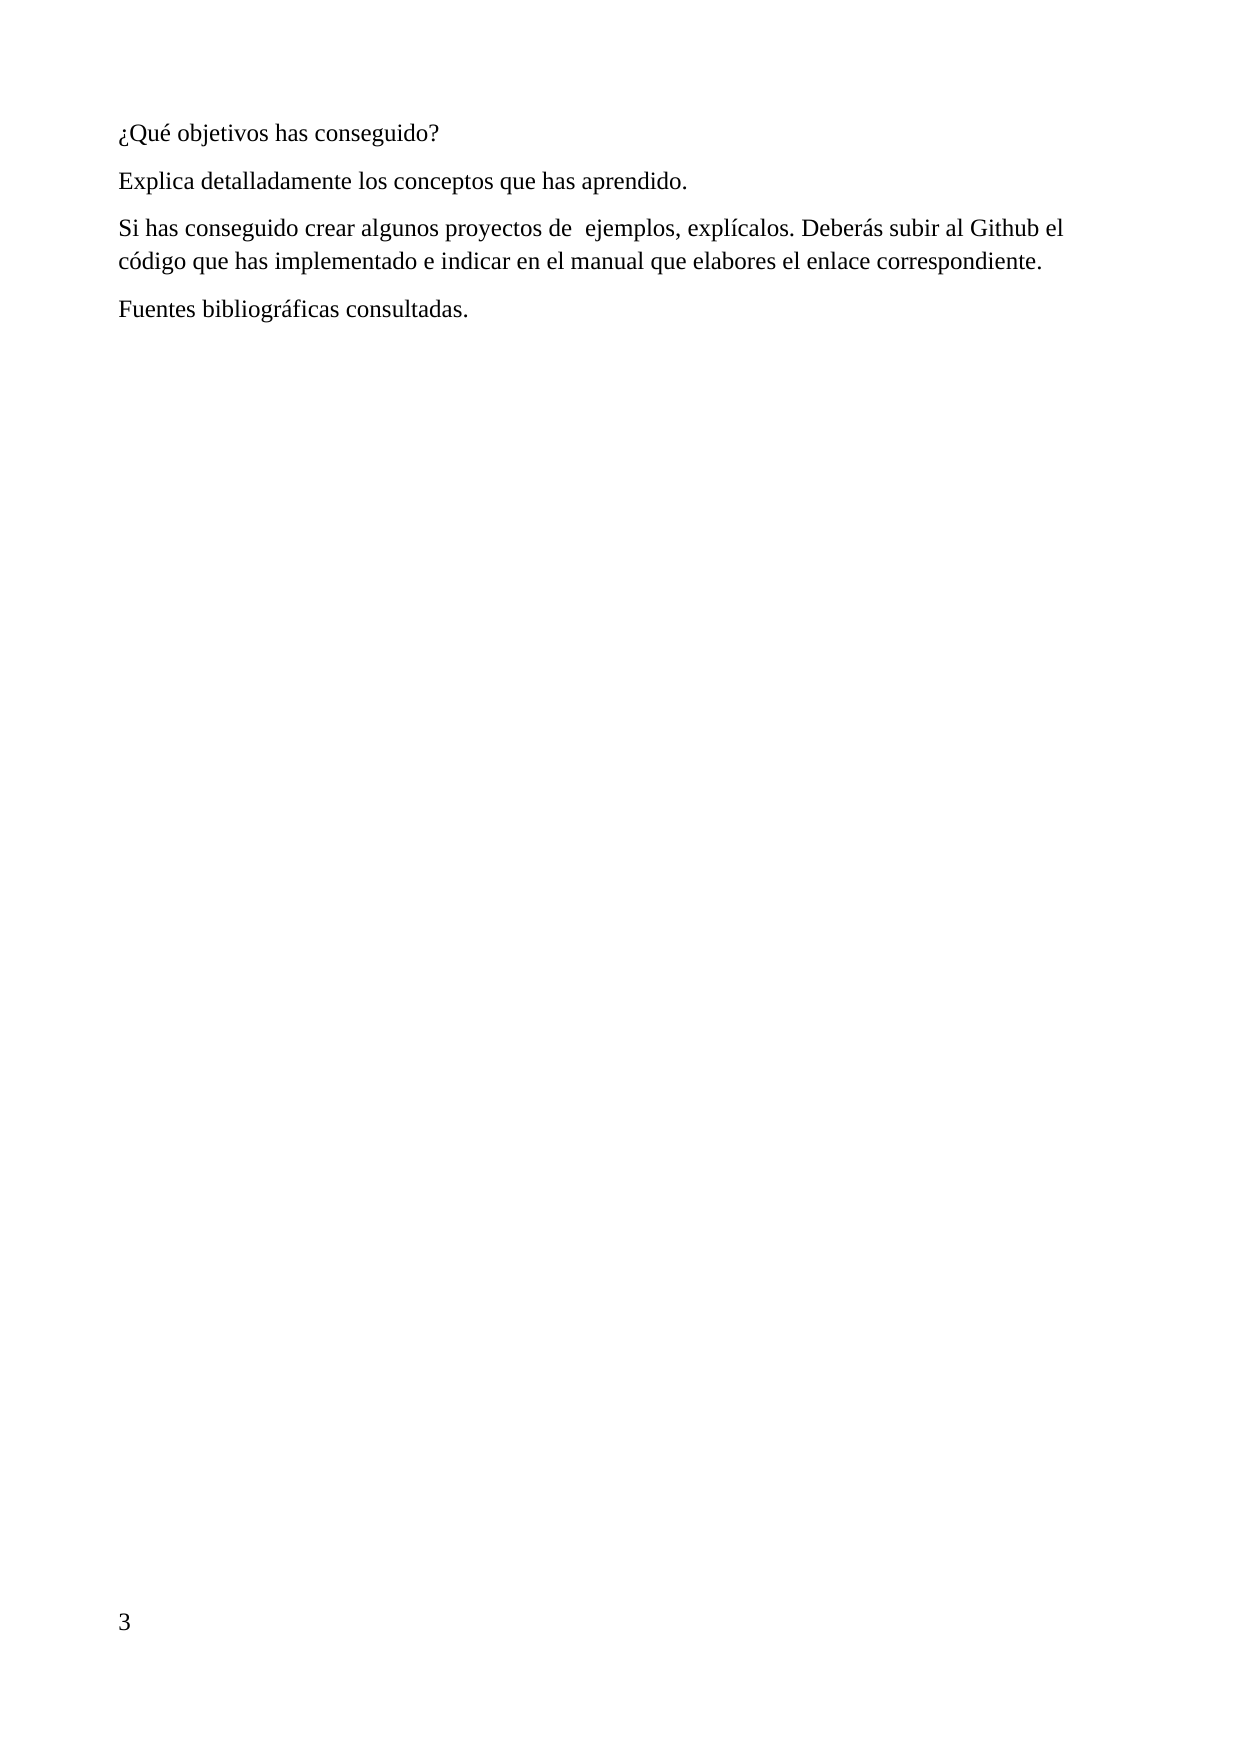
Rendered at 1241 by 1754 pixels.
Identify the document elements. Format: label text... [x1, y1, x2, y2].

text Explica detalladamente los conceptos que has aprendido. [118, 166, 1122, 194]
text Si has conseguido crear algunos proyectos de ejemplos, explícalos. Deberás subir al Github el código que has implementado e indicar en el manual que elabores el enlace correspondiente. [118, 213, 1122, 275]
text Fuentes bibliográficas consultadas. [118, 294, 1122, 323]
text ¿Qué objetivos has conseguido? [118, 118, 1122, 147]
